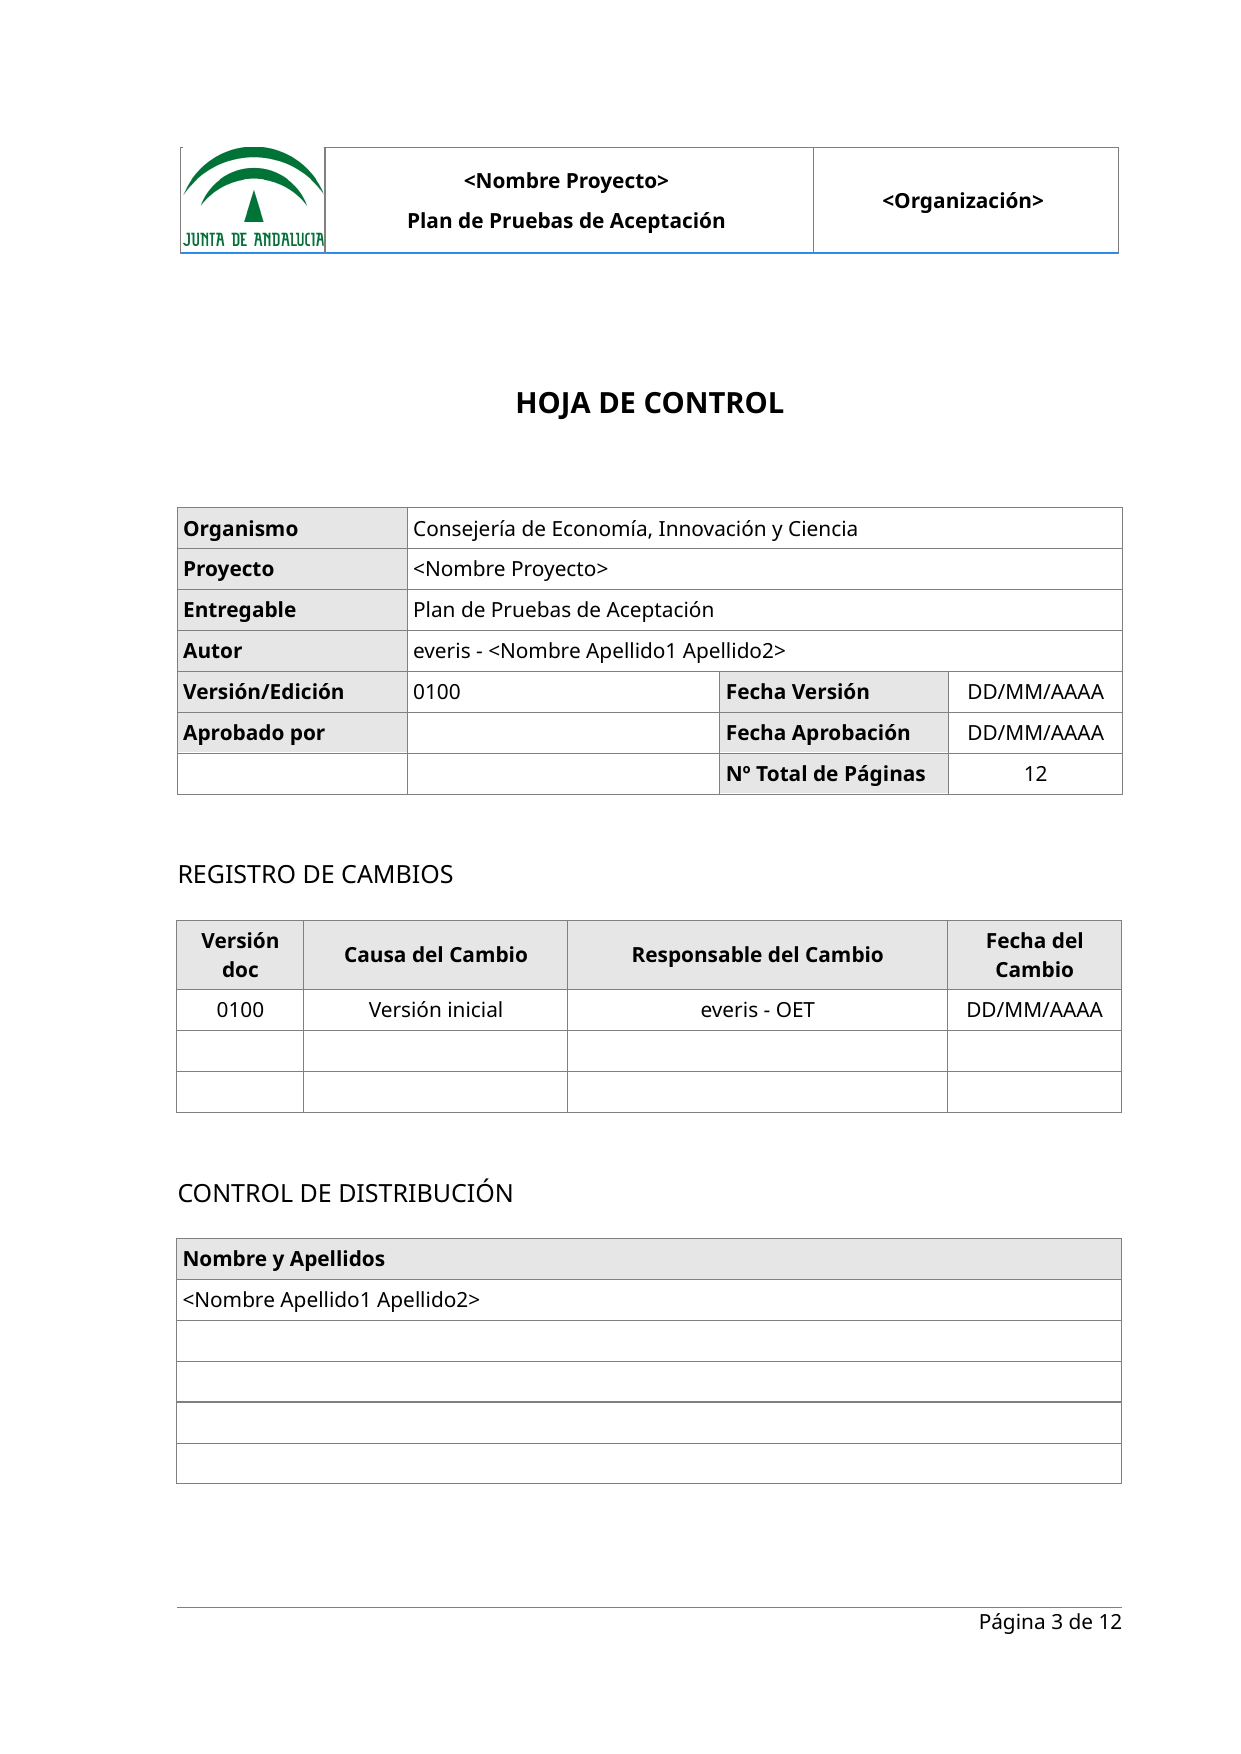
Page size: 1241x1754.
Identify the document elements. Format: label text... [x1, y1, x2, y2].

table_cell [568, 1031, 947, 1071]
table_header Organismo [178, 508, 407, 548]
table_cell [177, 1031, 303, 1071]
table_cell <Nombre Apellido1 Apellido2> [177, 1280, 1121, 1319]
table_cell <Nombre Proyecto> [408, 549, 1122, 589]
table_cell [408, 713, 719, 752]
table_cell Proyecto [178, 549, 407, 589]
table_header Nombre y Apellidos [177, 1239, 1121, 1279]
text CONTROL DE DISTRIBUCIÓN [177, 1175, 1122, 1209]
table_cell [568, 1072, 947, 1112]
table_cell [948, 1031, 1121, 1071]
table_cell [177, 1362, 1121, 1401]
table_cell everis - <Nombre Apellido1 Apellido2> [408, 631, 1122, 671]
table_cell [408, 754, 719, 793]
table_header Fecha del Cambio [948, 921, 1121, 989]
table_cell Versión/Edición [178, 672, 407, 712]
table_cell 0100 [177, 990, 303, 1030]
table_cell [177, 1072, 303, 1112]
table_cell Nº Total de Páginas [720, 754, 948, 793]
table_header Versión doc [177, 921, 303, 989]
table_cell [178, 754, 407, 793]
table_cell Fecha Aprobación [720, 713, 948, 752]
table_cell [177, 1403, 1121, 1442]
picture [183, 147, 324, 246]
table_cell [177, 1321, 1121, 1361]
table_cell 0100 [408, 672, 719, 712]
table_cell Aprobado por [178, 713, 407, 752]
table_header Causa del Cambio [304, 921, 567, 989]
table_cell [948, 1072, 1121, 1112]
table_cell Autor [178, 631, 407, 671]
table_cell Plan de Pruebas de Aceptación [408, 590, 1122, 630]
table_cell [304, 1031, 567, 1071]
table_cell DD/MM/AAAA [949, 672, 1122, 712]
table_cell 10 [949, 754, 1122, 793]
table_header Consejería de Economía, Innovación y Ciencia [408, 508, 1122, 548]
table_header Responsable del Cambio [568, 921, 947, 989]
table_cell everis - OET [568, 990, 947, 1030]
table_cell Fecha Versión [720, 672, 948, 712]
text HOJA DE CONTROL [177, 382, 1122, 422]
table_cell [304, 1072, 567, 1112]
table_cell Entregable [178, 590, 407, 630]
table_cell DD/MM/AAAA [949, 713, 1122, 752]
table_cell Versión inicial [304, 990, 567, 1030]
table_cell [177, 1444, 1121, 1483]
table_cell DD/MM/AAAA [948, 990, 1121, 1030]
text REGISTRO DE CAMBIOS [177, 857, 1122, 891]
